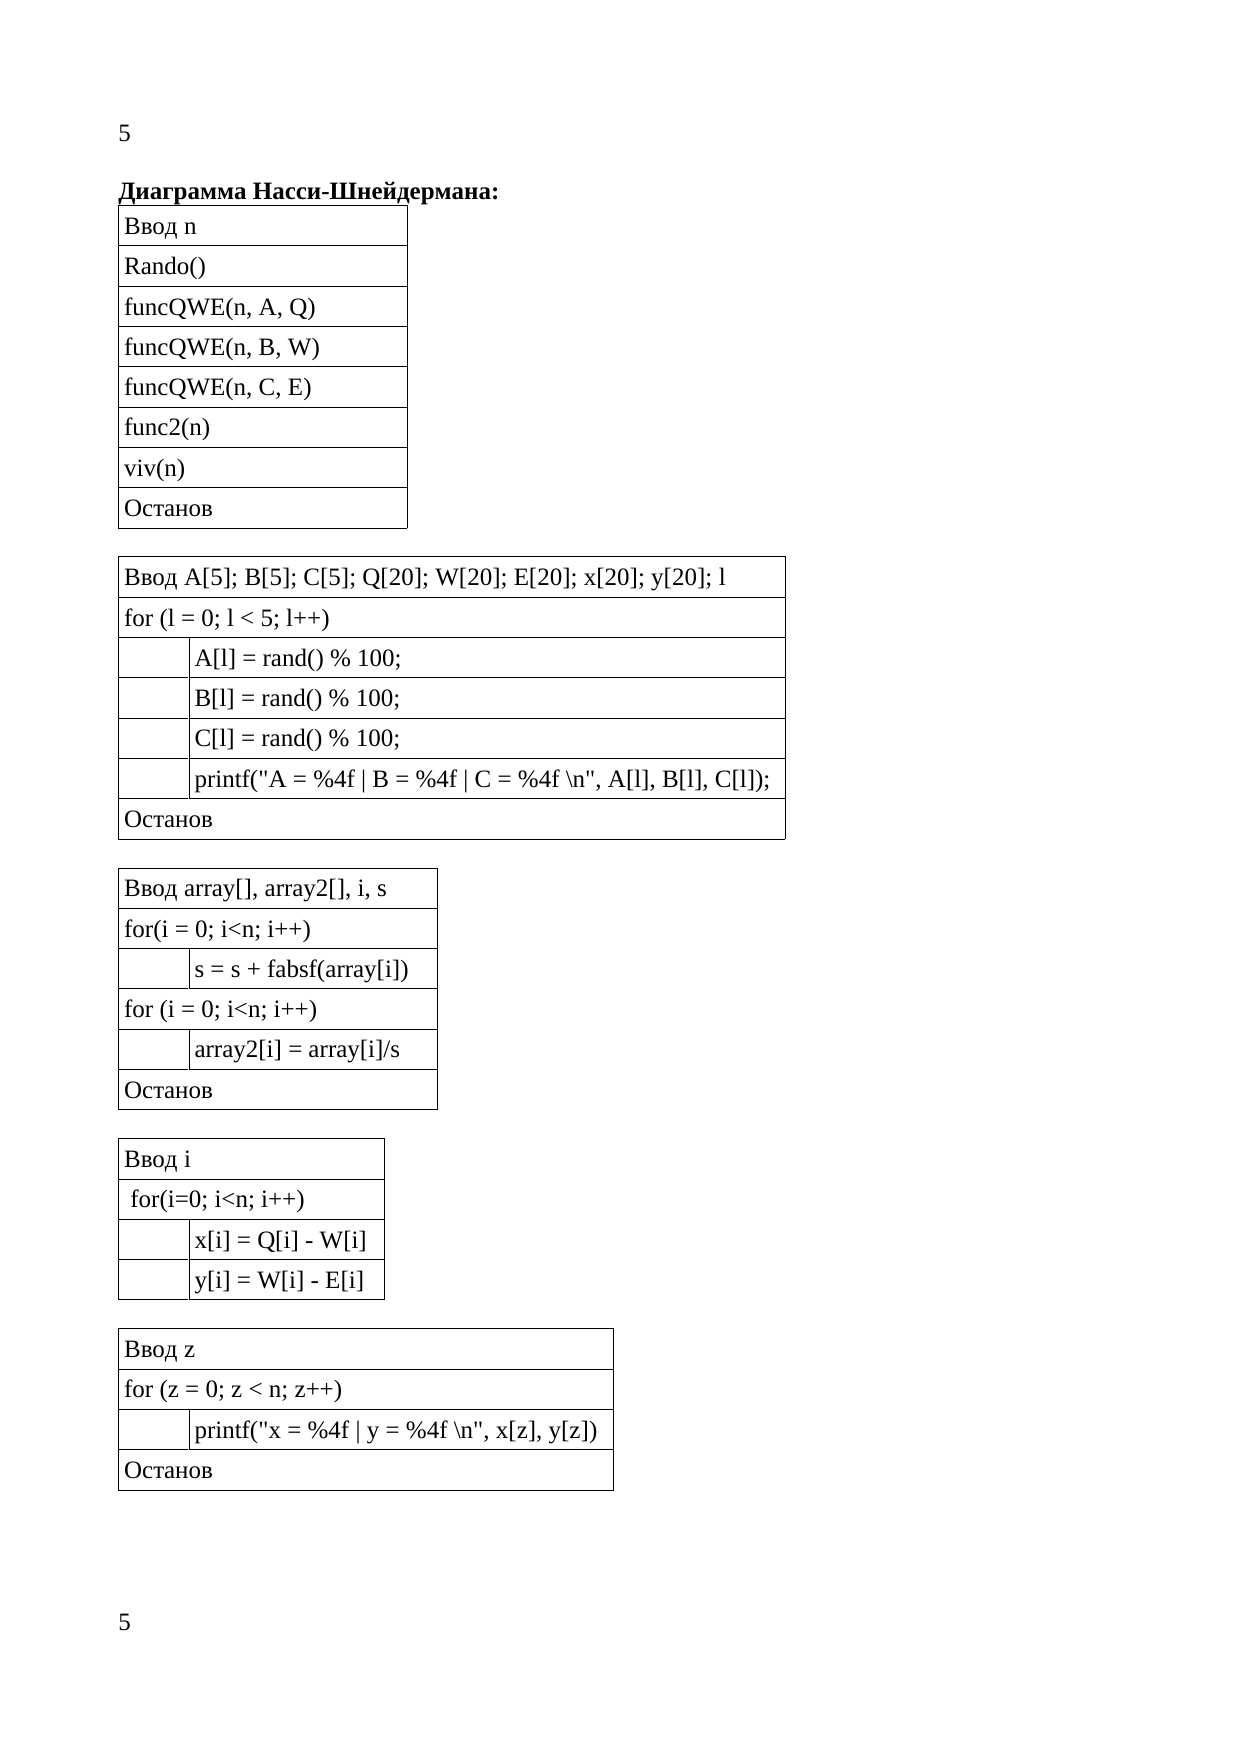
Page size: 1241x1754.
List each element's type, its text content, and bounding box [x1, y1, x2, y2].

text Диаграмма Насси-Шнейдермана: [118, 176, 1122, 205]
table_cell Останов [119, 1450, 613, 1490]
table_cell Rando() [119, 246, 407, 286]
table_cell printf("A = %4f | B = %4f | C = %4f \n", A[l], B[l], C[l]); [190, 759, 785, 798]
table_cell [119, 638, 188, 677]
table_cell func2(n) [119, 408, 407, 447]
table_cell for(i = 0; i<n; i++) [119, 909, 437, 948]
table_cell for (i = 0; i<n; i++) [119, 989, 437, 1029]
table_cell Останов [119, 799, 785, 839]
table_header Ввод A[5]; B[5]; C[5]; Q[20]; W[20]; E[20]; x[20]; y[20]; l [119, 557, 785, 597]
table_cell [119, 678, 188, 718]
table_cell funcQWE(n, C, E) [119, 367, 407, 407]
table_cell x[i] = Q[i] - W[i] [190, 1220, 384, 1259]
table_cell B[l] = rand() % 100; [190, 678, 785, 718]
table_cell y[i] = W[i] - E[i] [190, 1260, 384, 1299]
table_header Ввод i [119, 1139, 384, 1179]
table_cell viv(n) [119, 448, 407, 487]
table_cell [119, 1410, 188, 1449]
table_cell s = s + fabsf(array[i]) [190, 949, 437, 988]
table_cell funcQWE(n, B, W) [119, 327, 407, 366]
table_cell array2[i] = array[i]/s [190, 1030, 437, 1069]
table_cell C[l] = rand() % 100; [190, 719, 785, 758]
table_cell [119, 1220, 188, 1259]
table_cell printf("x = %4f | y = %4f \n", x[z], y[z]) [190, 1410, 613, 1449]
table_cell [119, 1030, 188, 1069]
table_cell for (z = 0; z < n; z++) [119, 1370, 613, 1409]
table_header Ввод array[], array2[], i, s [119, 869, 437, 908]
table_cell Останов [119, 1070, 437, 1109]
table_cell A[l] = rand() % 100; [190, 638, 785, 677]
table_cell funcQWE(n, A, Q) [119, 287, 407, 326]
table_cell [119, 949, 188, 988]
table_cell [119, 759, 188, 798]
table_cell [119, 1260, 188, 1299]
table_header Ввод z [119, 1329, 613, 1369]
table_cell for (l = 0; l < 5; l++) [119, 598, 785, 637]
table_cell for(i=0; i<n; i++) [119, 1180, 384, 1219]
table_header Ввод n [119, 206, 407, 245]
table_cell Останов [119, 488, 407, 528]
table_cell [119, 719, 188, 758]
